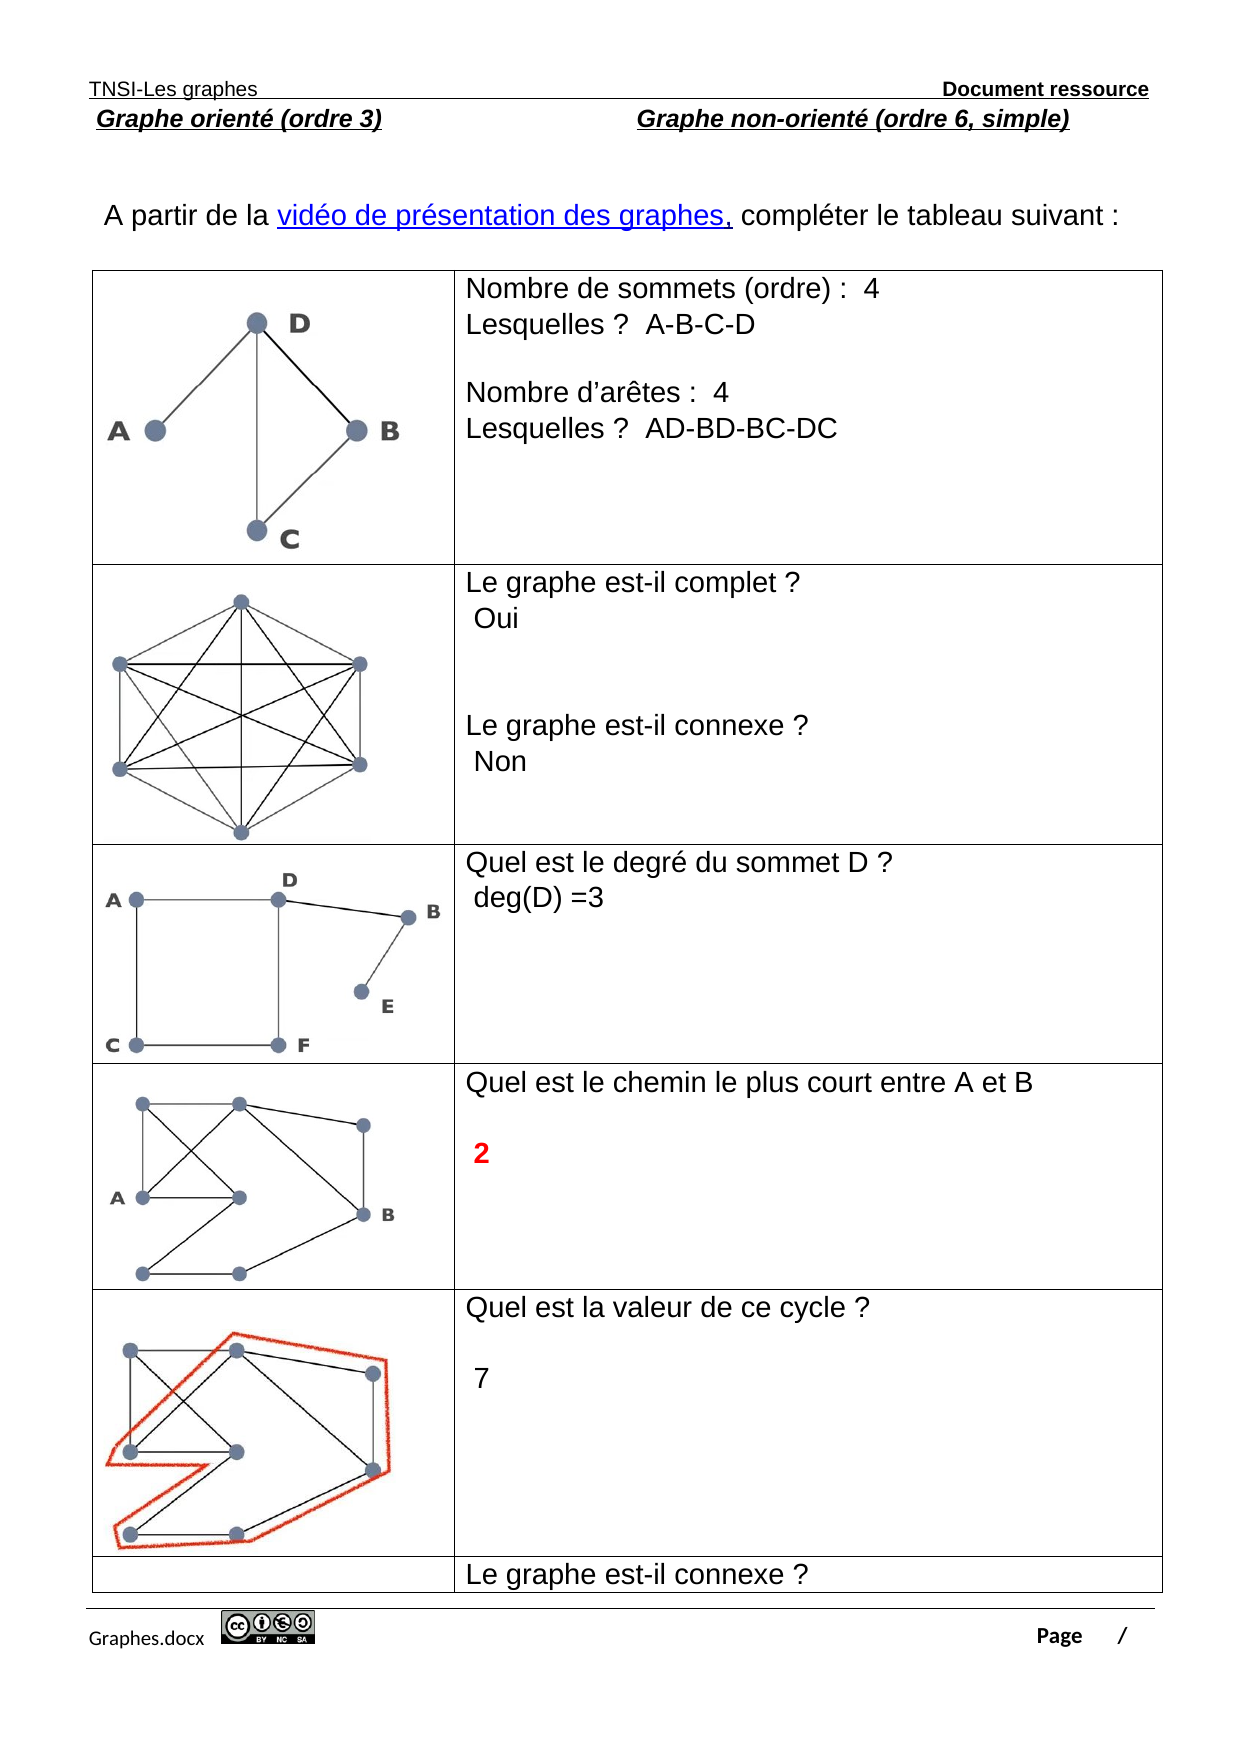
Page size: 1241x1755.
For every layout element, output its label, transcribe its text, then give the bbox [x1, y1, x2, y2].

picture [103, 1092, 398, 1287]
table_cell Quel est le degré du sommet D ? deg(D) =3 [455, 845, 1162, 1063]
table_header [93, 271, 454, 563]
table_cell Quel est la valeur de ce cycle ? 7 [455, 1290, 1162, 1556]
picture [103, 298, 409, 562]
table_cell [93, 1290, 454, 1556]
table_cell Le graphe est-il connexe ? [455, 1557, 1162, 1592]
picture [103, 592, 372, 842]
picture [103, 1329, 396, 1554]
picture [221, 1610, 315, 1644]
table_cell [93, 845, 454, 1063]
table_cell Quel est le chemin le plus court entre A et B 2 [455, 1064, 1162, 1288]
table_cell [93, 565, 454, 843]
table_cell [93, 1064, 454, 1288]
table_cell Le graphe est-il complet ? Oui Le graphe est-il connexe ? Non [455, 565, 1162, 843]
table_cell [93, 1557, 454, 1592]
picture [103, 872, 443, 1062]
text A partir de la vidéo de présentation des graphes, compléter le tableau suivant : [103, 198, 1177, 232]
table_header Nombre de sommets (ordre) : 4 Lesquelles ? A-B-C-D Nombre d’arêtes : 4 Lesquelles ? AD-BD-BC-DC [455, 271, 1162, 563]
text Graphe orienté (ordre 3) Graphe non-orienté (ordre 6, simple) [89, 104, 1177, 133]
